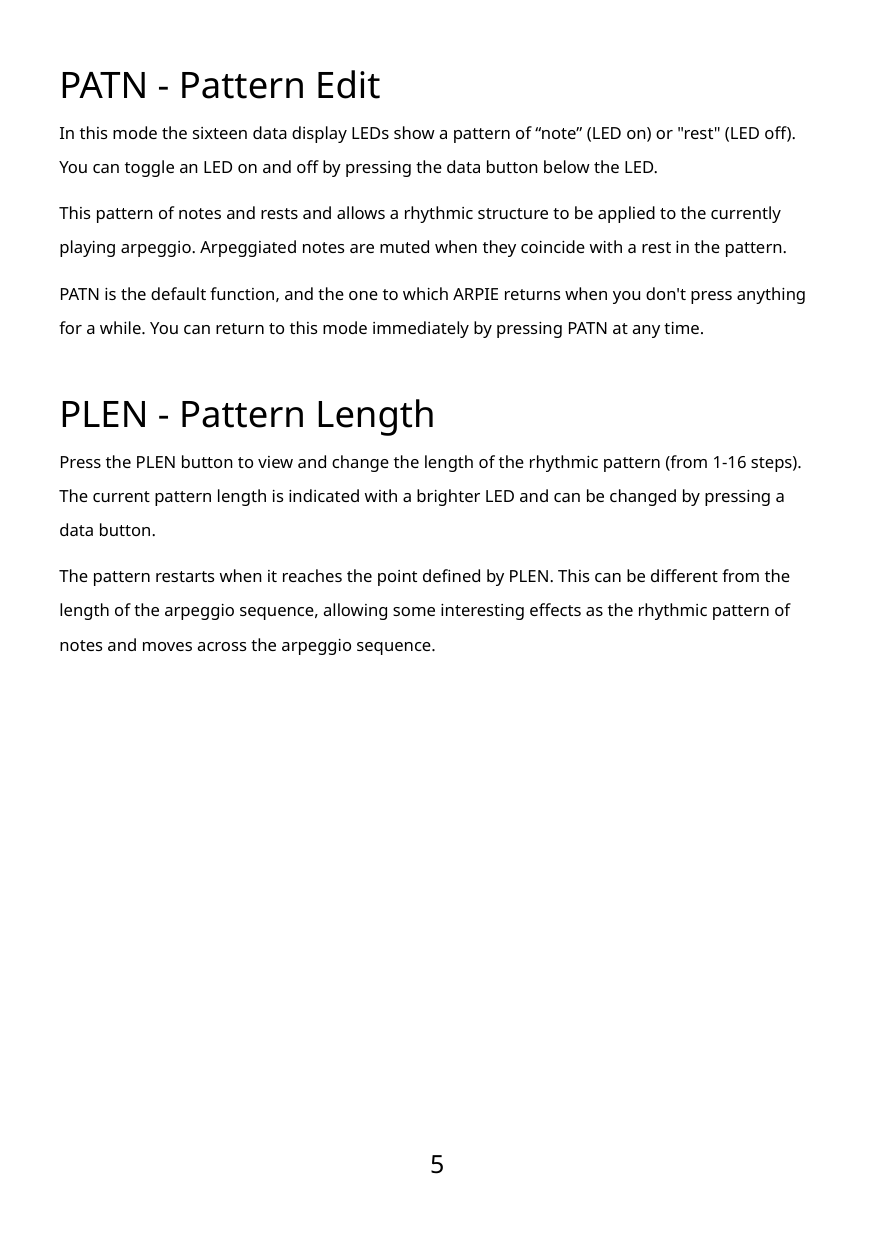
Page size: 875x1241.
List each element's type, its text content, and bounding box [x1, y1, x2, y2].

subtitle PLEN - Pattern Length [59, 388, 815, 438]
text In this mode the sixteen data display LEDs show a pattern of “note” (LED on) or "rest" (LED off). You can toggle an LED on and off by pressing the data button below the LED. [59, 121, 815, 178]
subtitle PATN - Pattern Edit [59, 59, 815, 109]
text The pattern restarts when it reaches the point defined by PLEN. This can be different from the length of the arpeggio sequence, allowing some interesting effects as the rhythmic pattern of notes and moves across the arpeggio sequence. [59, 565, 815, 656]
text This pattern of notes and rests and allows a rhythmic structure to be applied to the currently playing arpeggio. Arpeggiated notes are muted when they coincide with a rest in the pattern. [59, 202, 815, 259]
text Press the PLEN button to view and change the length of the rhythmic pattern (from 1-16 steps). The current pattern length is indicated with a brighter LED and can be changed by pressing a data button. [59, 450, 815, 541]
text PATN is the default function, and the one to which ARPIE returns when you don't press anything for a while. You can return to this mode immediately by pressing PATN at any time. [59, 282, 815, 339]
